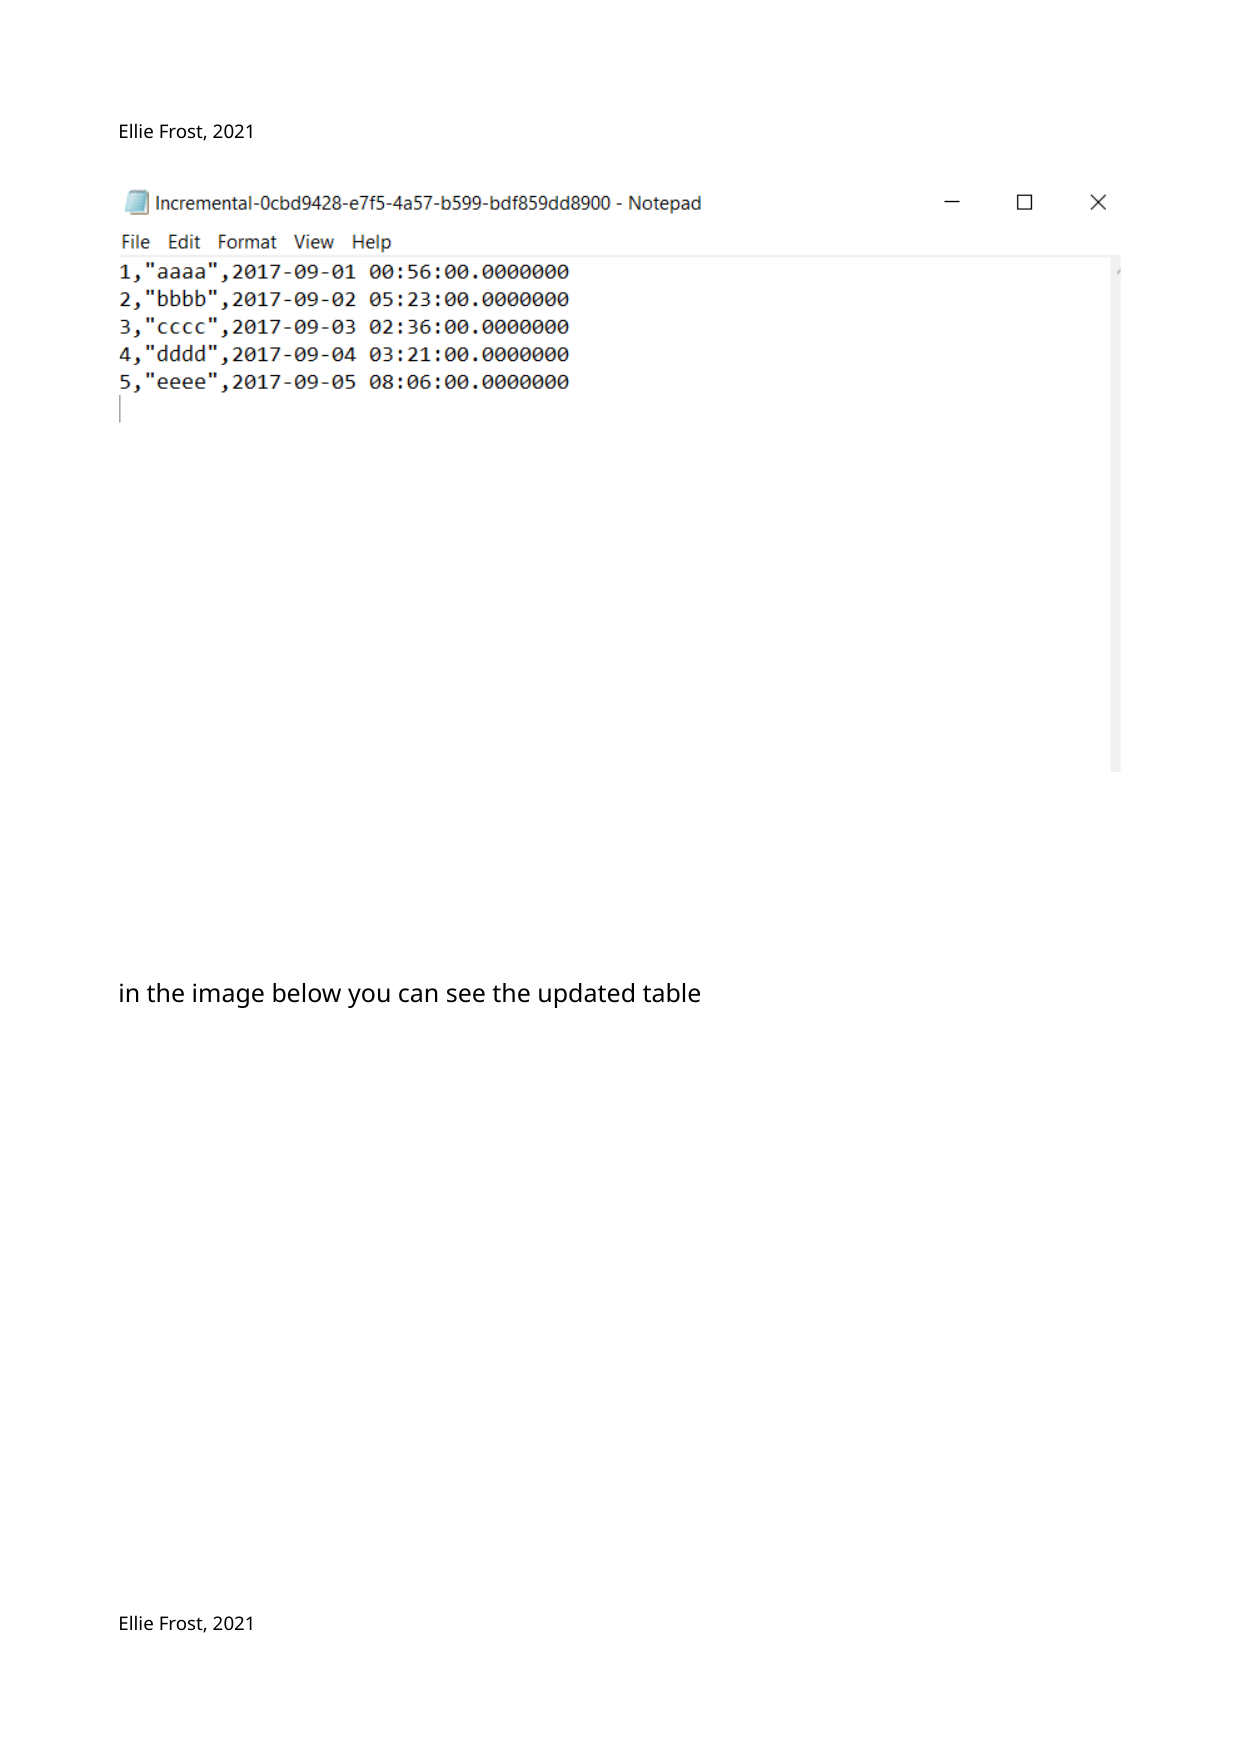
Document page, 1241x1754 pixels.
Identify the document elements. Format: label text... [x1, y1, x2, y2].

picture [119, 181, 1121, 772]
text in the image below you can see the updated table [118, 976, 1122, 1009]
